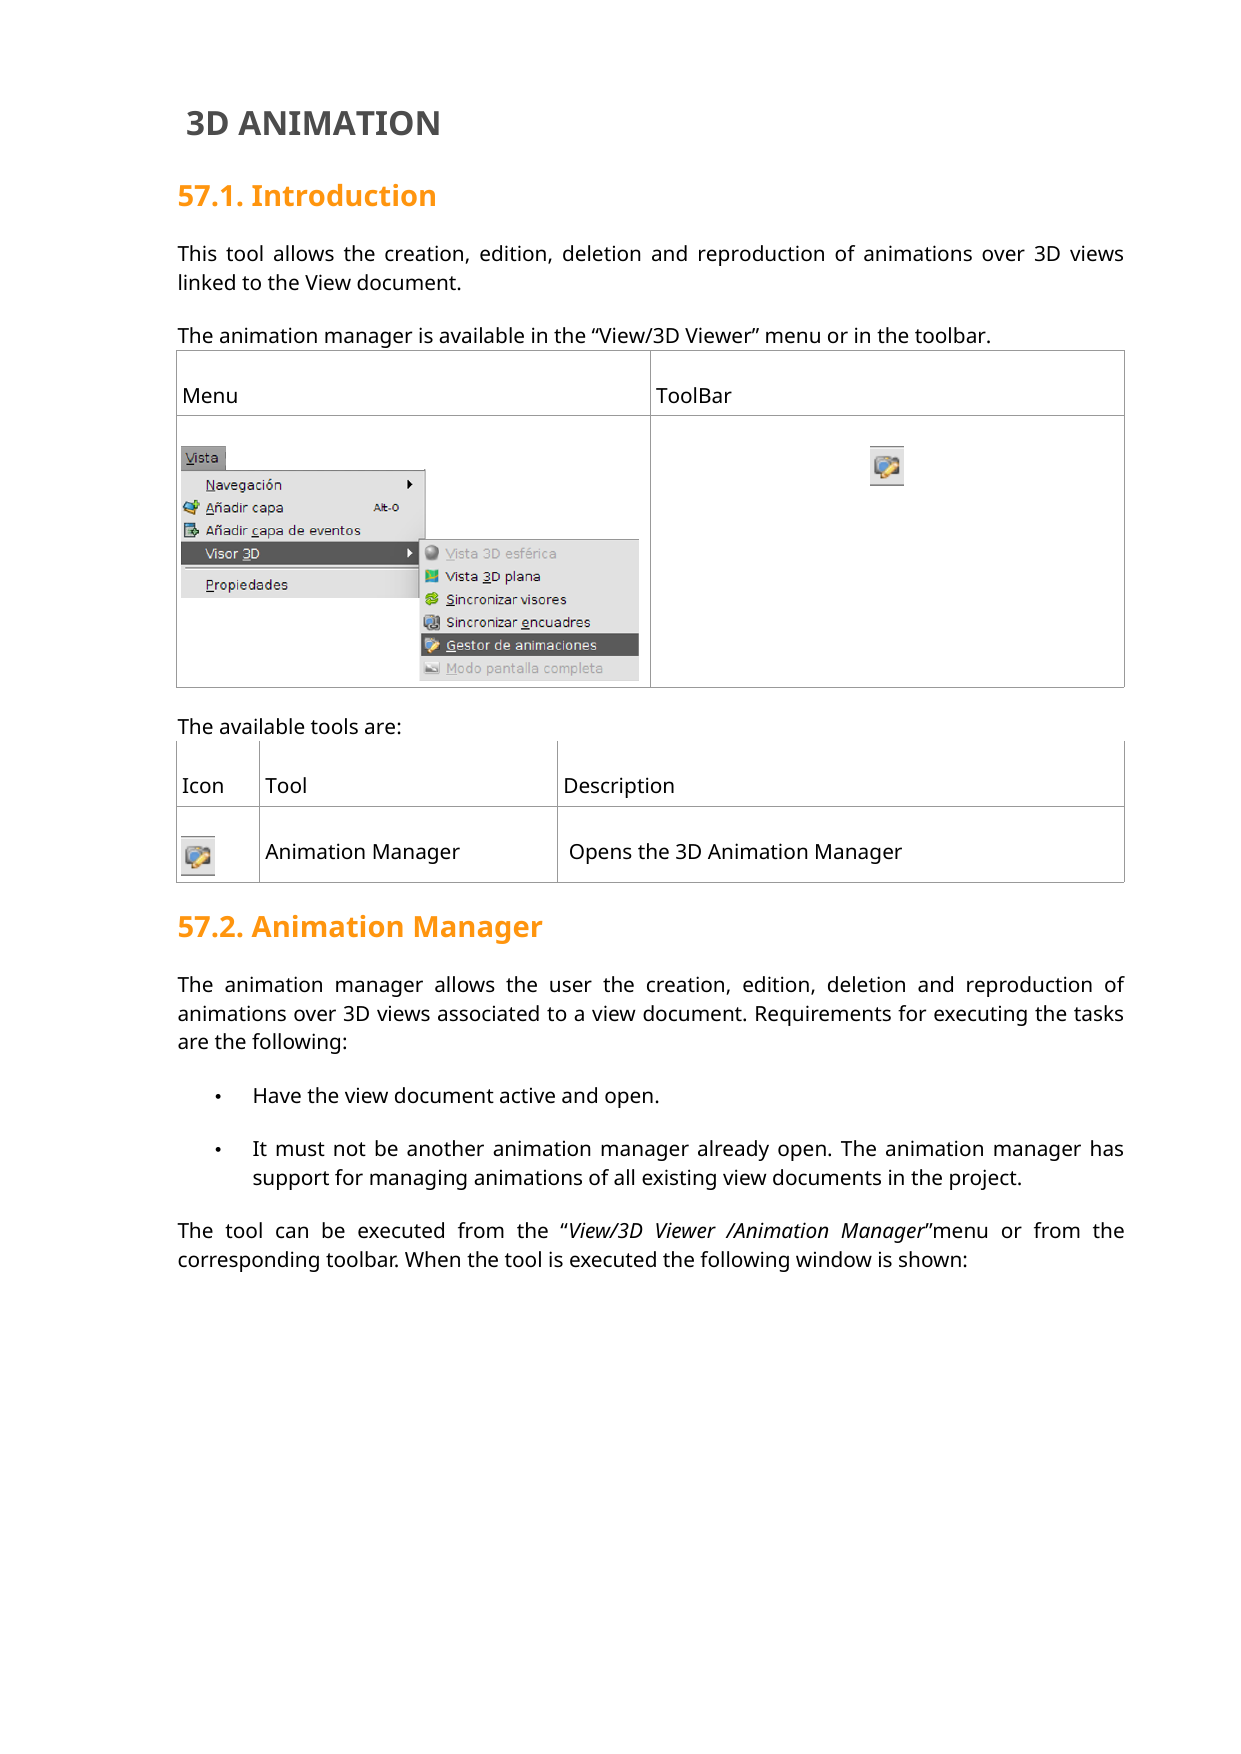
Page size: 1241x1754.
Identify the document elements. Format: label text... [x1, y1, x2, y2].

list It must not be another animation manager already open. The animation manager has support for managing animations of all existing view documents in the project. [215, 1134, 1125, 1191]
subtitle 57.2. Animation Manager [177, 906, 1125, 946]
picture [181, 836, 215, 876]
subtitle 3D ANIMATION [177, 100, 1125, 145]
table_header Tool [260, 741, 557, 806]
text The animation manager allows the user the creation, edition, deletion and reproduction of animations over 3D views associated to a view document. Requirements for executing the tasks are the following: [177, 971, 1125, 1056]
subtitle 57.1. Introduction [177, 175, 1125, 214]
picture [181, 446, 639, 681]
table_header Icon [177, 741, 259, 806]
list Have the view document active and open. [215, 1081, 1125, 1109]
table_cell [177, 416, 650, 687]
table_cell [177, 807, 259, 882]
text The available tools are: [177, 712, 1125, 741]
text This tool allows the creation, edition, deletion and reproduction of animations over 3D views linked to the View document. [177, 239, 1125, 296]
table_header ToolBar [651, 351, 1124, 415]
table_cell [651, 416, 1124, 687]
table_header Description [558, 741, 1124, 806]
text The animation manager is available in the “View/3D Viewer” menu or in the toolbar. [177, 321, 1125, 350]
picture [870, 446, 904, 486]
text The tool can be executed from the “View/3D Viewer /Animation Manager”menu or from the corresponding toolbar. When the tool is executed the following window is shown: [177, 1216, 1125, 1273]
table_cell Animation Manager [260, 807, 557, 882]
table_header Menu [177, 351, 650, 415]
table_cell Opens the 3D Animation Manager [558, 807, 1124, 882]
